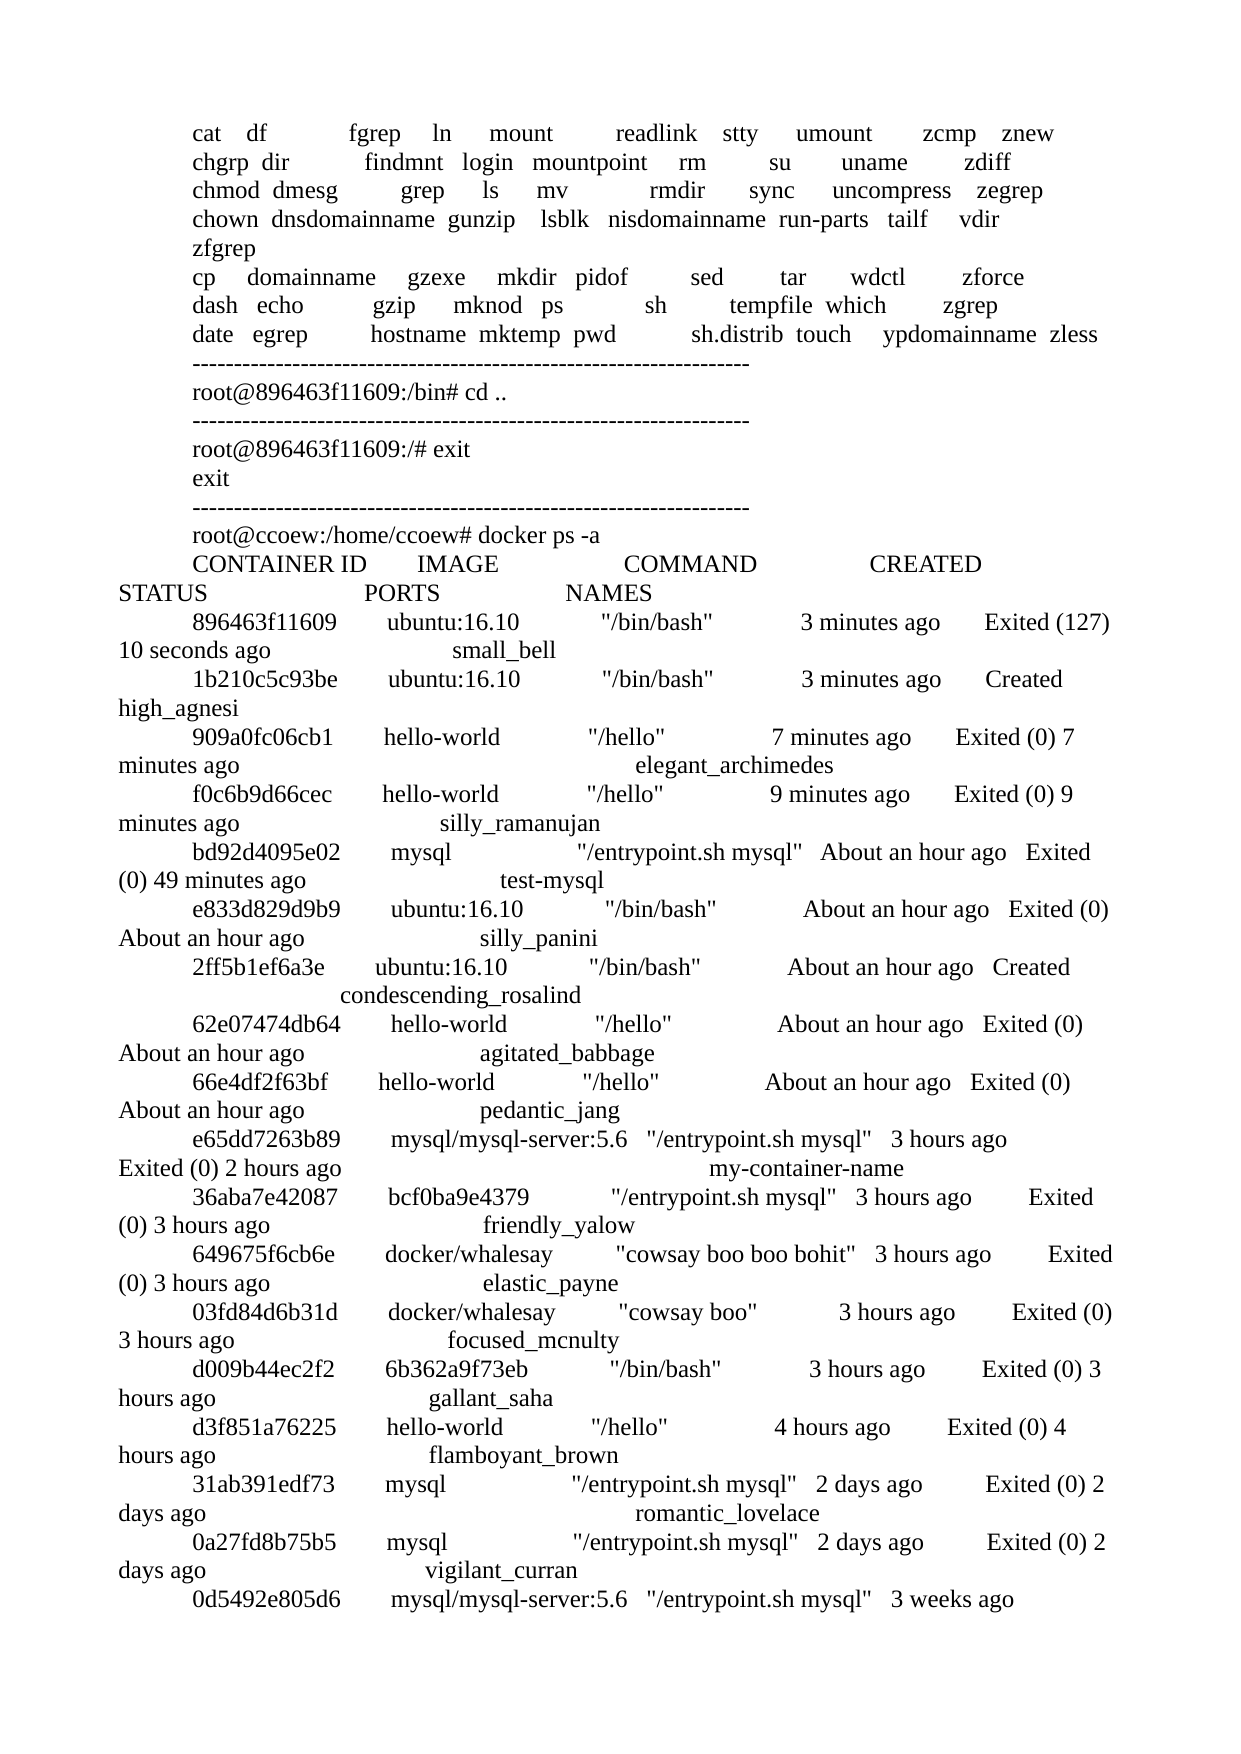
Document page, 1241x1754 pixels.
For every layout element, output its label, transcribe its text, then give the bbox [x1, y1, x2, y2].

text root@ccoew:/home/ccoew# docker ps -a [118, 521, 1122, 549]
text 66e4df2f63bf hello-world "/hello" About an hour ago Exited (0) About an hour ago pedantic_jang [118, 1067, 1122, 1124]
text ------------------------------------------------------------------- [118, 492, 1122, 521]
text chgrp dir findmnt login mountpoint rm su uname zdiff [118, 147, 1122, 176]
text 0d5492e805d6 mysql/mysql-server:5.6 "/entrypoint.sh mysql" 3 weeks ago [118, 1584, 1122, 1613]
text root@896463f11609:/# exit [118, 434, 1122, 463]
text 36aba7e42087 bcf0ba9e4379 "/entrypoint.sh mysql" 3 hours ago Exited (0) 3 hours ago friendly_yalow [118, 1182, 1122, 1239]
text 62e07474db64 hello-world "/hello" About an hour ago Exited (0) About an hour ago agitated_babbage [118, 1009, 1122, 1067]
text cp domainname gzexe mkdir pidof sed tar wdctl zforce [118, 262, 1122, 291]
text d009b44ec2f2 6b362a9f73eb "/bin/bash" 3 hours ago Exited (0) 3 hours ago gallant_saha [118, 1354, 1122, 1412]
text cat df fgrep ln mount readlink stty umount zcmp znew [118, 118, 1122, 147]
text CONTAINER ID IMAGE COMMAND CREATED STATUS PORTS NAMES [118, 549, 1122, 607]
text e833d829d9b9 ubuntu:16.10 "/bin/bash" About an hour ago Exited (0) About an hour ago silly_panini [118, 894, 1122, 952]
text ------------------------------------------------------------------- [118, 406, 1122, 434]
text d3f851a76225 hello-world "/hello" 4 hours ago Exited (0) 4 hours ago flamboyant_brown [118, 1412, 1122, 1469]
text date egrep hostname mktemp pwd sh.distrib touch ypdomainname zless [118, 319, 1122, 348]
text f0c6b9d66cec hello-world "/hello" 9 minutes ago Exited (0) 9 minutes ago silly_ramanujan [118, 779, 1122, 837]
text dash echo gzip mknod ps sh tempfile which zgrep [118, 291, 1122, 319]
text 03fd84d6b31d docker/whalesay "cowsay boo" 3 hours ago Exited (0) 3 hours ago focused_mcnulty [118, 1297, 1122, 1354]
text exit [118, 463, 1122, 492]
text ------------------------------------------------------------------- [118, 348, 1122, 377]
text chmod dmesg grep ls mv rmdir sync uncompress zegrep [118, 176, 1122, 204]
text 2ff5b1ef6a3e ubuntu:16.10 "/bin/bash" About an hour ago Created condescending_rosalind [118, 952, 1122, 1009]
text 896463f11609 ubuntu:16.10 "/bin/bash" 3 minutes ago Exited (127) 10 seconds ago small_bell [118, 607, 1122, 664]
text 649675f6cb6e docker/whalesay "cowsay boo boo bohit" 3 hours ago Exited (0) 3 hours ago elastic_payne [118, 1239, 1122, 1297]
text chown dnsdomainname gunzip lsblk nisdomainname run-parts tailf vdir zfgrep [118, 204, 1122, 262]
text 909a0fc06cb1 hello-world "/hello" 7 minutes ago Exited (0) 7 minutes ago elegant_archimedes [118, 722, 1122, 779]
text e65dd7263b89 mysql/mysql-server:5.6 "/entrypoint.sh mysql" 3 hours ago Exited (0) 2 hours ago my-container-name [118, 1124, 1122, 1182]
text root@896463f11609:/bin# cd .. [118, 377, 1122, 406]
text 31ab391edf73 mysql "/entrypoint.sh mysql" 2 days ago Exited (0) 2 days ago romantic_lovelace [118, 1469, 1122, 1527]
text 0a27fd8b75b5 mysql "/entrypoint.sh mysql" 2 days ago Exited (0) 2 days ago vigilant_curran [118, 1527, 1122, 1584]
text 1b210c5c93be ubuntu:16.10 "/bin/bash" 3 minutes ago Created high_agnesi [118, 664, 1122, 722]
text bd92d4095e02 mysql "/entrypoint.sh mysql" About an hour ago Exited (0) 49 minutes ago test-mysql [118, 837, 1122, 894]
